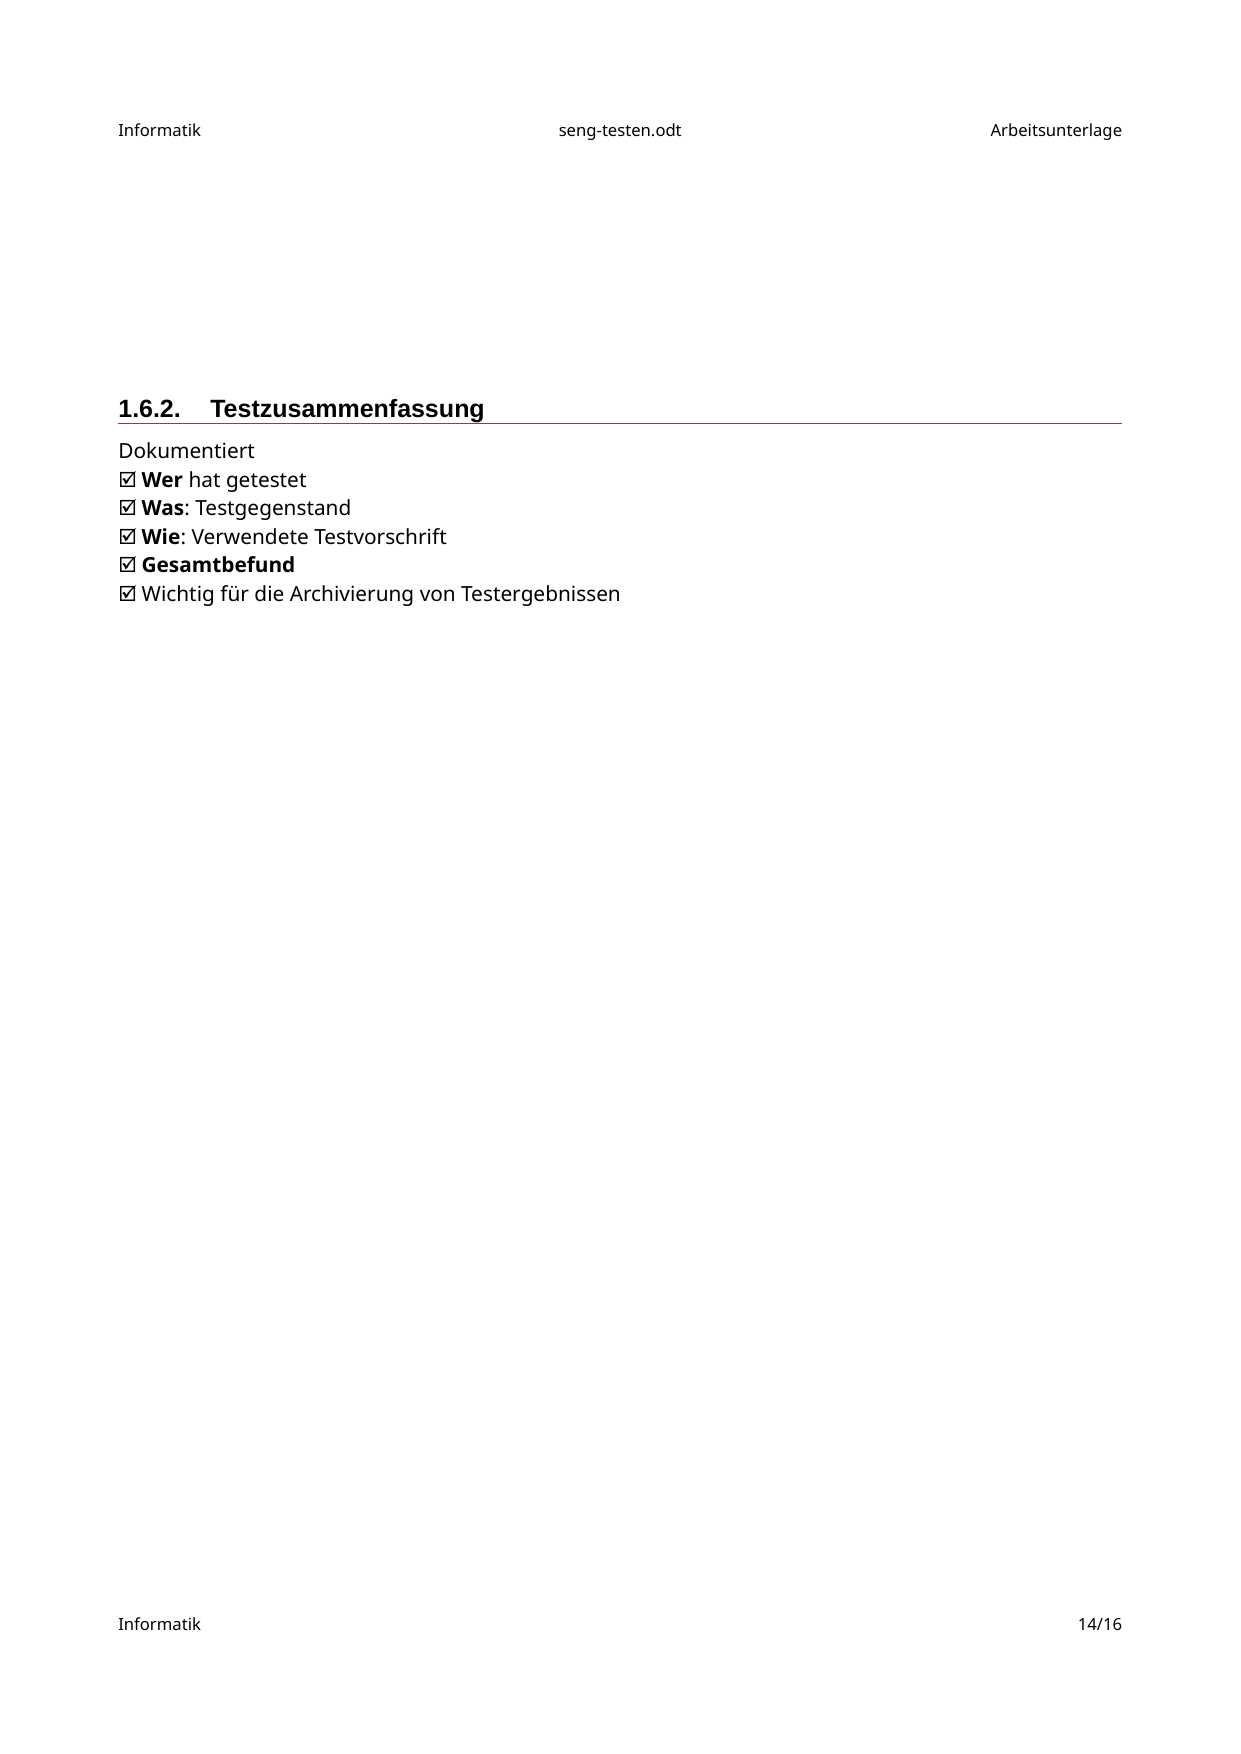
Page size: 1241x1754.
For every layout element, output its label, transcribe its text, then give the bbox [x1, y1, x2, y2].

list Wer hat getestet [118, 465, 1122, 493]
text Dokumentiert [118, 437, 1122, 465]
list Wichtig für die Archivierung von Testergebnissen [118, 579, 1122, 607]
list Was: Testgegenstand [118, 493, 1122, 522]
list Gesamtbefund [118, 550, 1122, 579]
subtitle Testzusammenfassung [118, 394, 1122, 423]
list Wie: Verwendete Testvorschrift [118, 522, 1122, 550]
